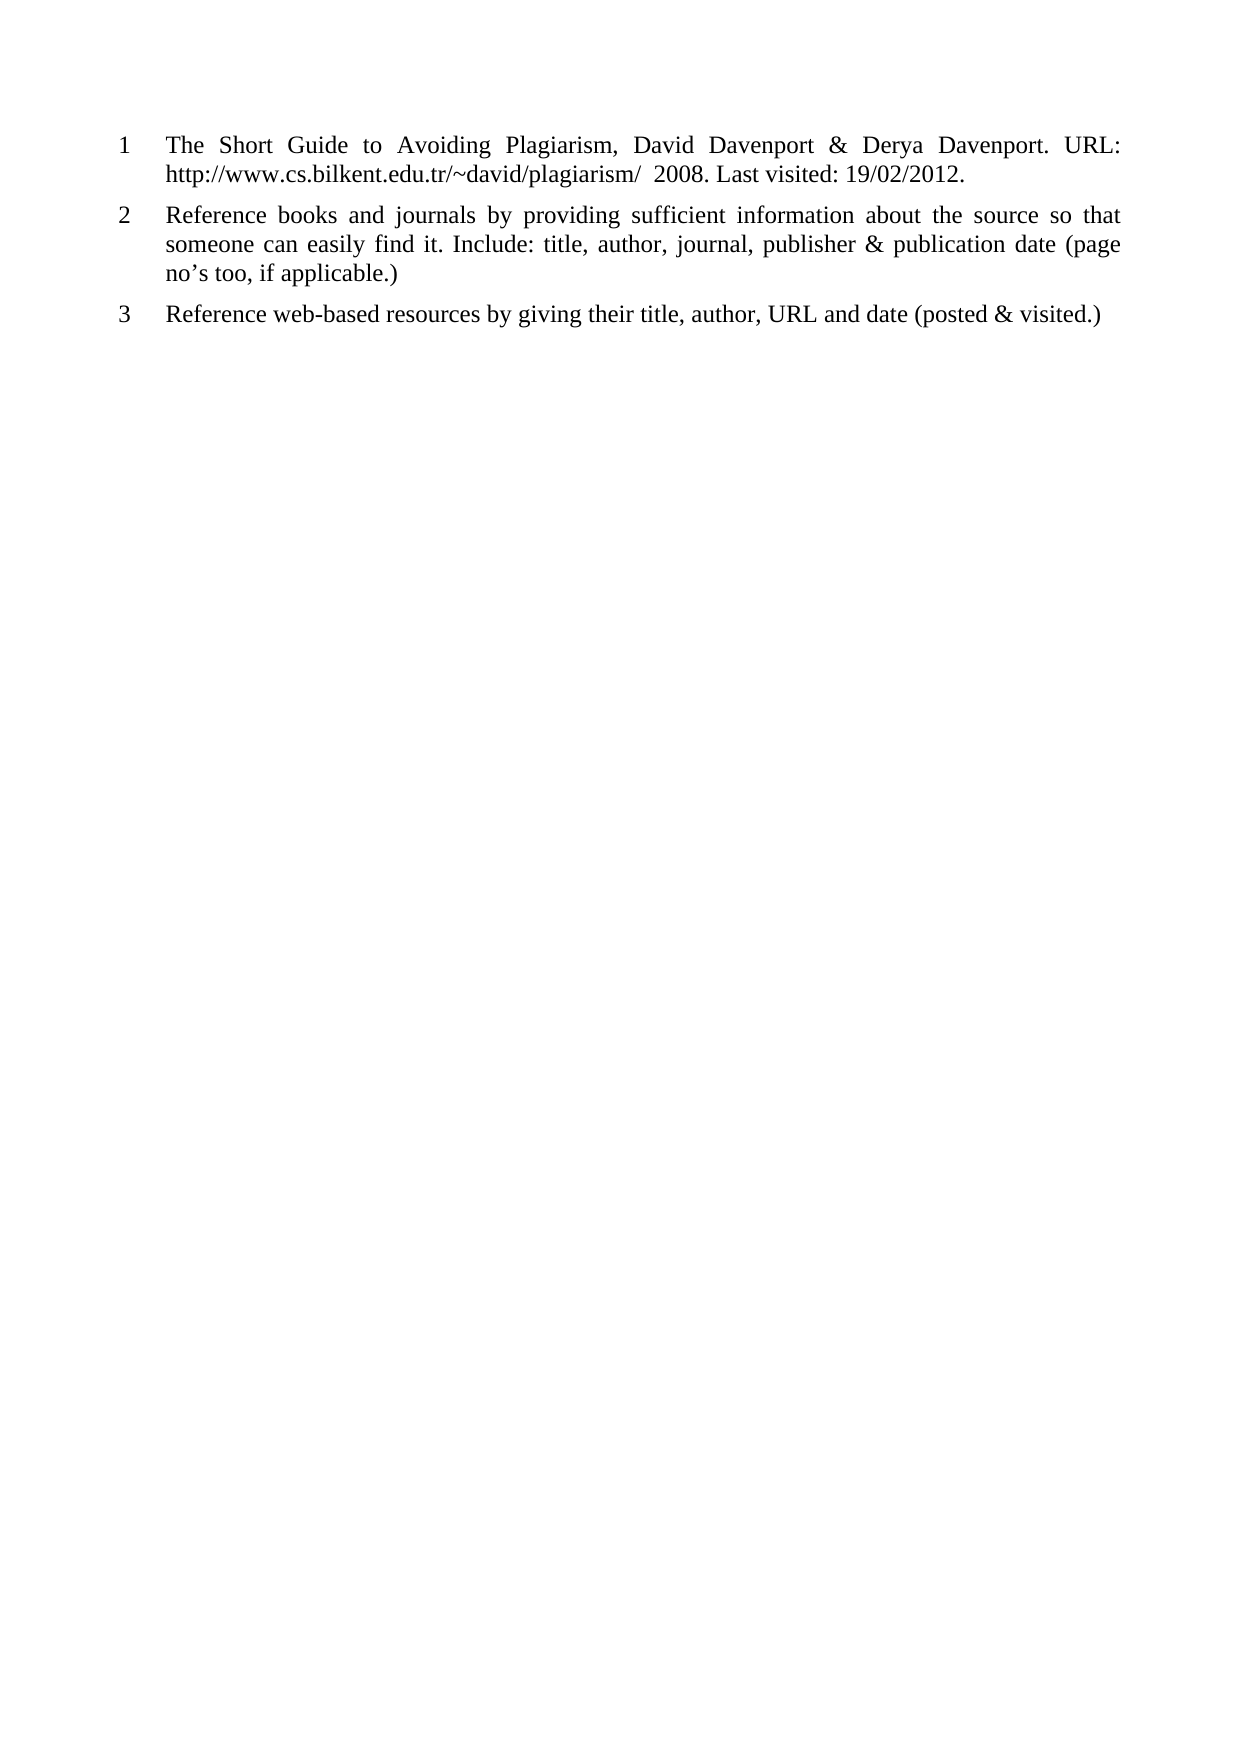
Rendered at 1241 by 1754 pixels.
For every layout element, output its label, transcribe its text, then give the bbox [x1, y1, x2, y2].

subtitle The Short Guide to Avoiding Plagiarism, David Davenport & Derya Davenport. URL: http://www.cs.bilkent.edu.tr/~david/plagiarism/ 2008. Last visited: 19/02/2012. [118, 131, 1122, 188]
subtitle Reference web-based resources by giving their title, author, URL and date (posted & visited.) [118, 299, 1122, 328]
subtitle Reference books and journals by providing sufficient information about the source so that someone can easily find it. Include: title, author, journal, publisher & publication date (page no’s too, if applicable.) [118, 201, 1122, 287]
